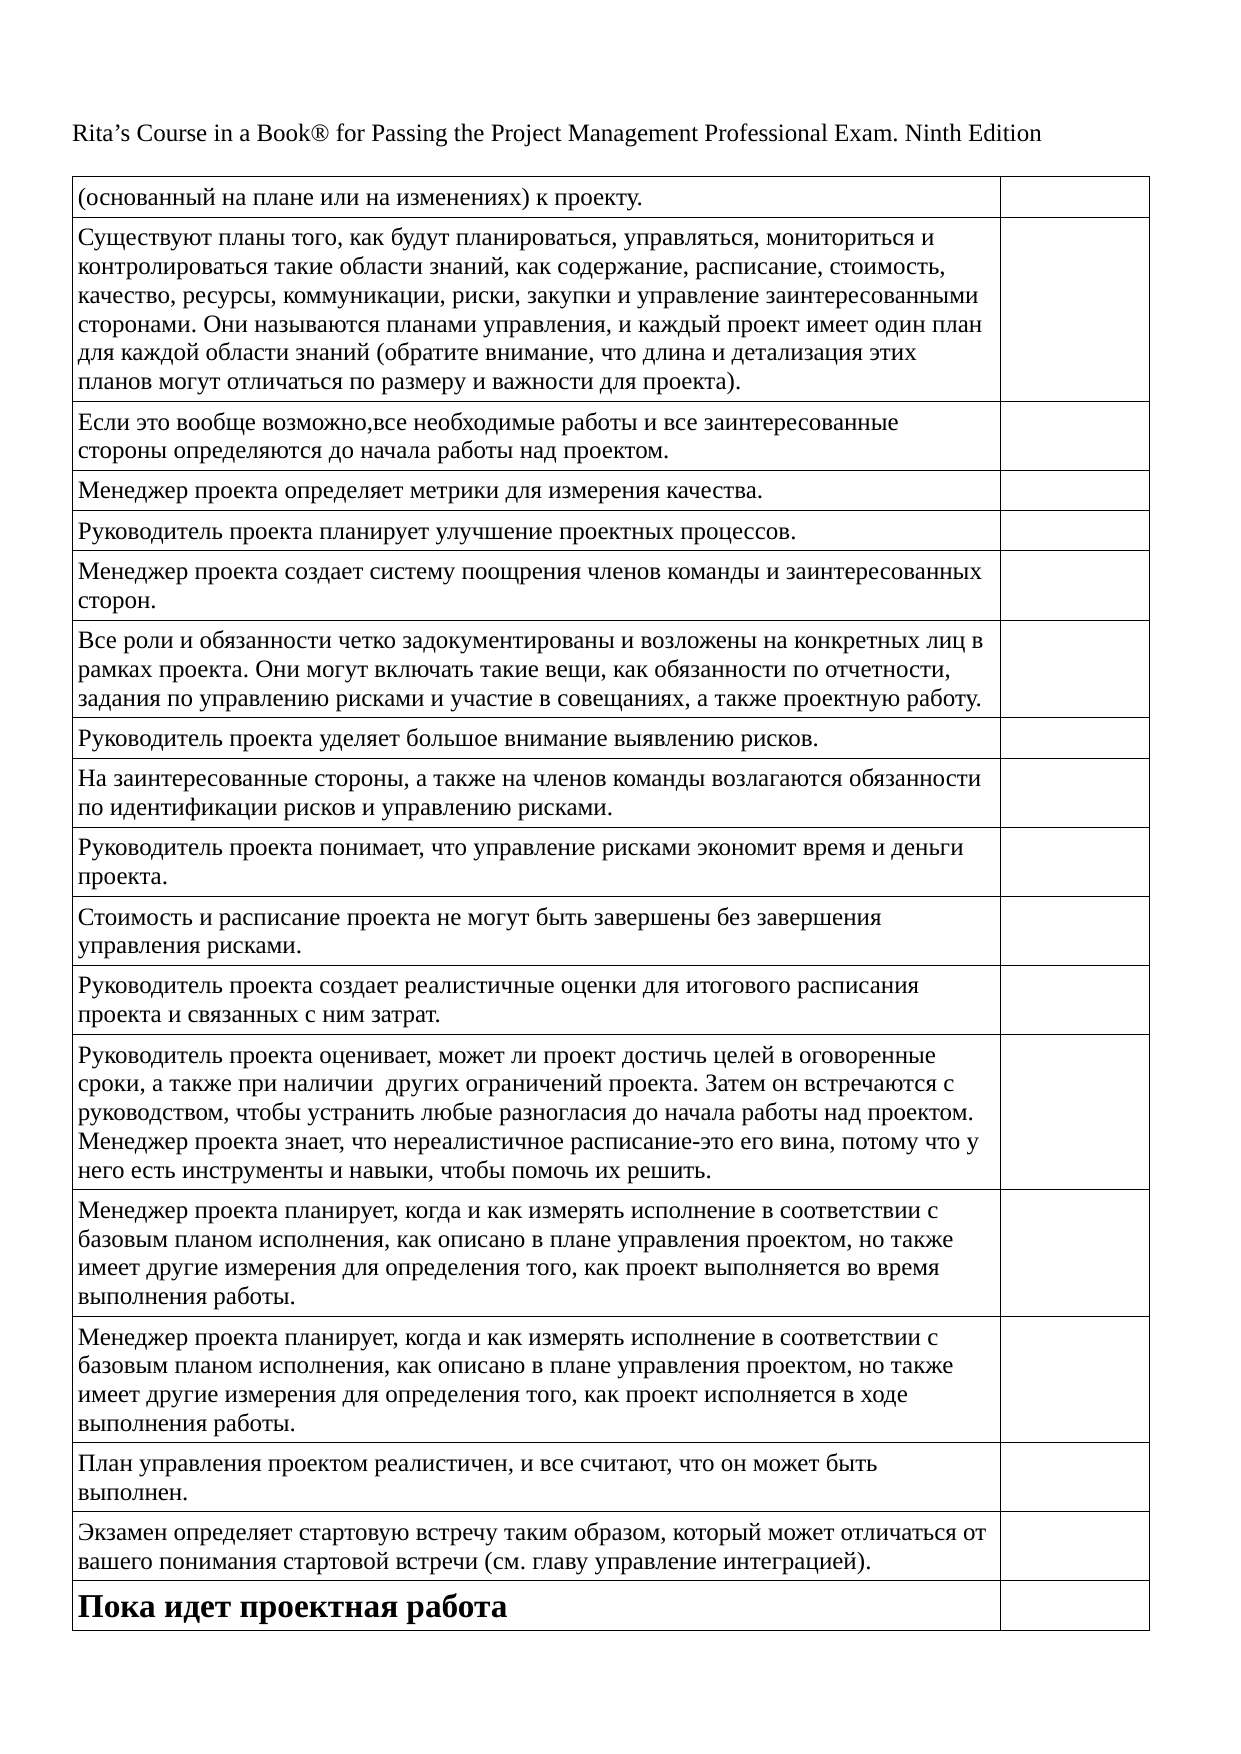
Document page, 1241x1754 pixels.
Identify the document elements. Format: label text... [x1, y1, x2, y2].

table_cell [1001, 759, 1149, 827]
table_cell [1001, 1035, 1149, 1189]
table_cell [1001, 1317, 1149, 1442]
table_cell [1001, 1190, 1149, 1316]
table_cell [1001, 621, 1149, 717]
table_cell [1001, 828, 1149, 896]
table_cell [1001, 218, 1149, 401]
table_cell [1001, 897, 1149, 965]
table_cell Руководитель проекта планирует улучшение проектных процессов. [73, 511, 1000, 550]
table_cell Существуют планы того, как будут планироваться, управляться, мониториться и контролироваться такие области знаний, как содержание, расписание, стоимость, качество, ресурсы, коммуникации, риски, закупки и управление заинтересованными сторонами. Они называются планами управления, и каждый проект имеет один план для каждой области знаний (обратите внимание, что длина и детализация этих планов могут отличаться по размеру и важности для проекта). [73, 218, 1000, 401]
table_cell (основанный на плане или на изменениях) к проекту. [73, 177, 1000, 217]
table_cell Все роли и обязанности четко задокументированы и возложены на конкретных лиц в рамках проекта. Они могут включать такие вещи, как обязанности по отчетности, задания по управлению рисками и участие в совещаниях, а также проектную работу. [73, 621, 1000, 717]
table_cell [1001, 966, 1149, 1034]
table_cell План управления проектом реалистичен, и все считают, что он может быть выполнен. [73, 1443, 1000, 1511]
table_cell На заинтересованные стороны, а также на членов команды возлагаются обязанности по идентификации рисков и управлению рисками. [73, 759, 1000, 827]
table_cell [1001, 511, 1149, 550]
table_cell Менеджер проекта создает систему поощрения членов команды и заинтересованных сторон. [73, 551, 1000, 619]
table_cell Пока идет проектная работа [73, 1581, 1000, 1630]
table_cell [1001, 1581, 1149, 1630]
table_cell Если это вообще возможно,все необходимые работы и все заинтересованные стороны определяются до начала работы над проектом. [73, 402, 1000, 470]
table_cell Руководитель проекта понимает, что управление рисками экономит время и деньги проекта. [73, 828, 1000, 896]
table_cell Руководитель проекта уделяет большое внимание выявлению рисков. [73, 718, 1000, 758]
table_cell Менеджер проекта планирует, когда и как измерять исполнение в соответствии с базовым планом исполнения, как описано в плане управления проектом, но также имеет другие измерения для определения того, как проект исполняется в ходе выполнения работы. [73, 1317, 1000, 1442]
table_cell Руководитель проекта создает реалистичные оценки для итогового расписания проекта и связанных с ним затрат. [73, 966, 1000, 1034]
table_cell [1001, 471, 1149, 510]
table_cell [1001, 718, 1149, 758]
table_cell Стоимость и расписание проекта не могут быть завершены без завершения управления рисками. [73, 897, 1000, 965]
table_cell Экзамен определяет стартовую встречу таким образом, который может отличаться от вашего понимания стартовой встречи (см. главу управление интеграцией). [73, 1512, 1000, 1580]
table_cell Руководитель проекта оценивает, может ли проект достичь целей в оговоренные сроки, а также при наличии других ограничений проекта. Затем он встречаются с руководством, чтобы устранить любые разногласия до начала работы над проектом. Менеджер проекта знает, что нереалистичное расписание-это его вина, потому что у него есть инструменты и навыки, чтобы помочь их решить. [73, 1035, 1000, 1189]
table_cell Менеджер проекта планирует, когда и как измерять исполнение в соответствии с базовым планом исполнения, как описано в плане управления проектом, но также имеет другие измерения для определения того, как проект выполняется во время выполнения работы. [73, 1190, 1000, 1316]
table_cell [1001, 402, 1149, 470]
table_cell [1001, 1512, 1149, 1580]
table_cell Менеджер проекта определяет метрики для измерения качества. [73, 471, 1000, 510]
table_cell [1001, 1443, 1149, 1511]
table_cell [1001, 177, 1149, 217]
table_cell [1001, 551, 1149, 619]
